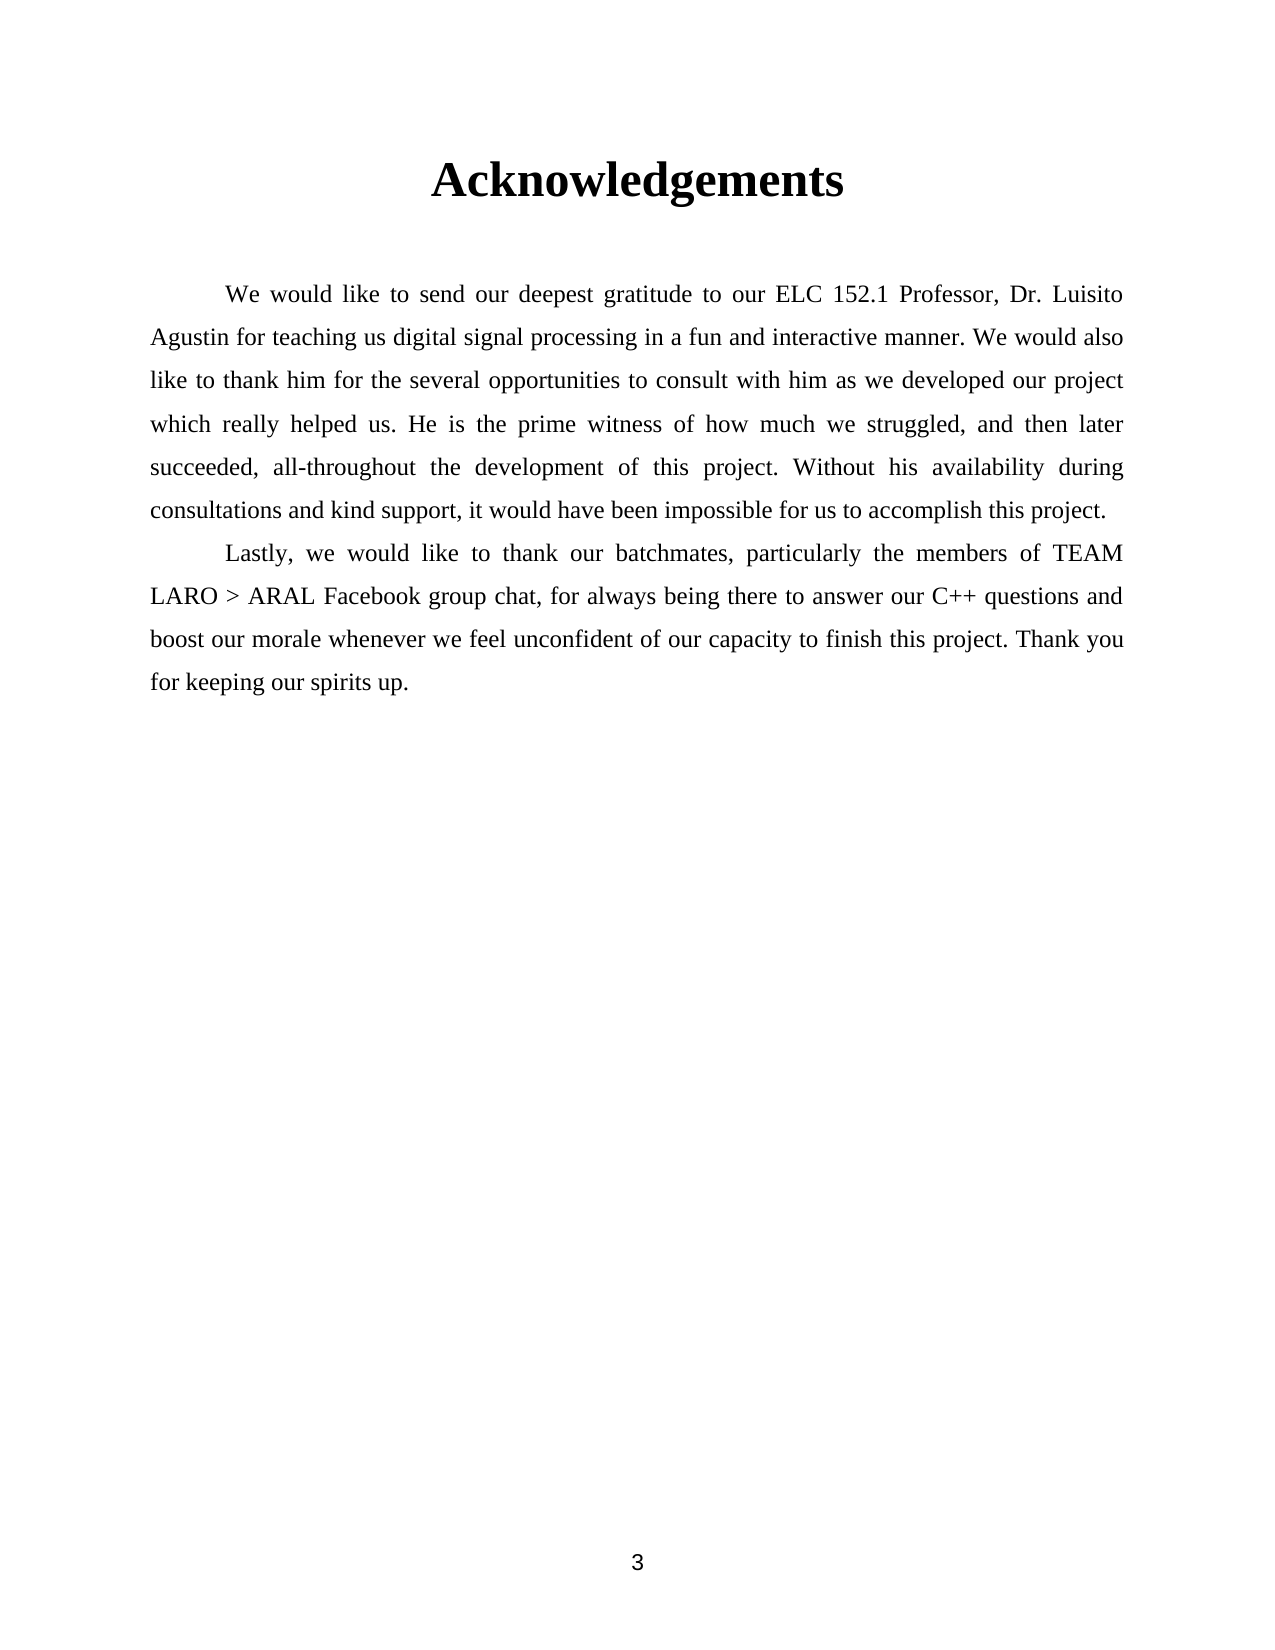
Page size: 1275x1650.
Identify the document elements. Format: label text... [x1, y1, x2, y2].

text We would like to send our deepest gratitude to our ELC 152.1 Professor, Dr. Luisito Agustin for teaching us digital signal processing in a fun and interactive manner. We would also like to thank him for the several opportunities to consult with him as we developed our project which really helped us. He is the prime witness of how much we struggled, and then later succeeded, all-throughout the development of this project. Without his availability during consultations and kind support, it would have been impossible for us to accomplish this project. [150, 279, 1125, 524]
text Acknowledgements [150, 150, 1125, 207]
text Lastly, we would like to thank our batchmates, particularly the members of TEAM LARO > ARAL Facebook group chat, for always being there to answer our C++ questions and boost our morale whenever we feel unconfident of our capacity to finish this project. Thank you for keeping our spirits up. [150, 538, 1125, 696]
